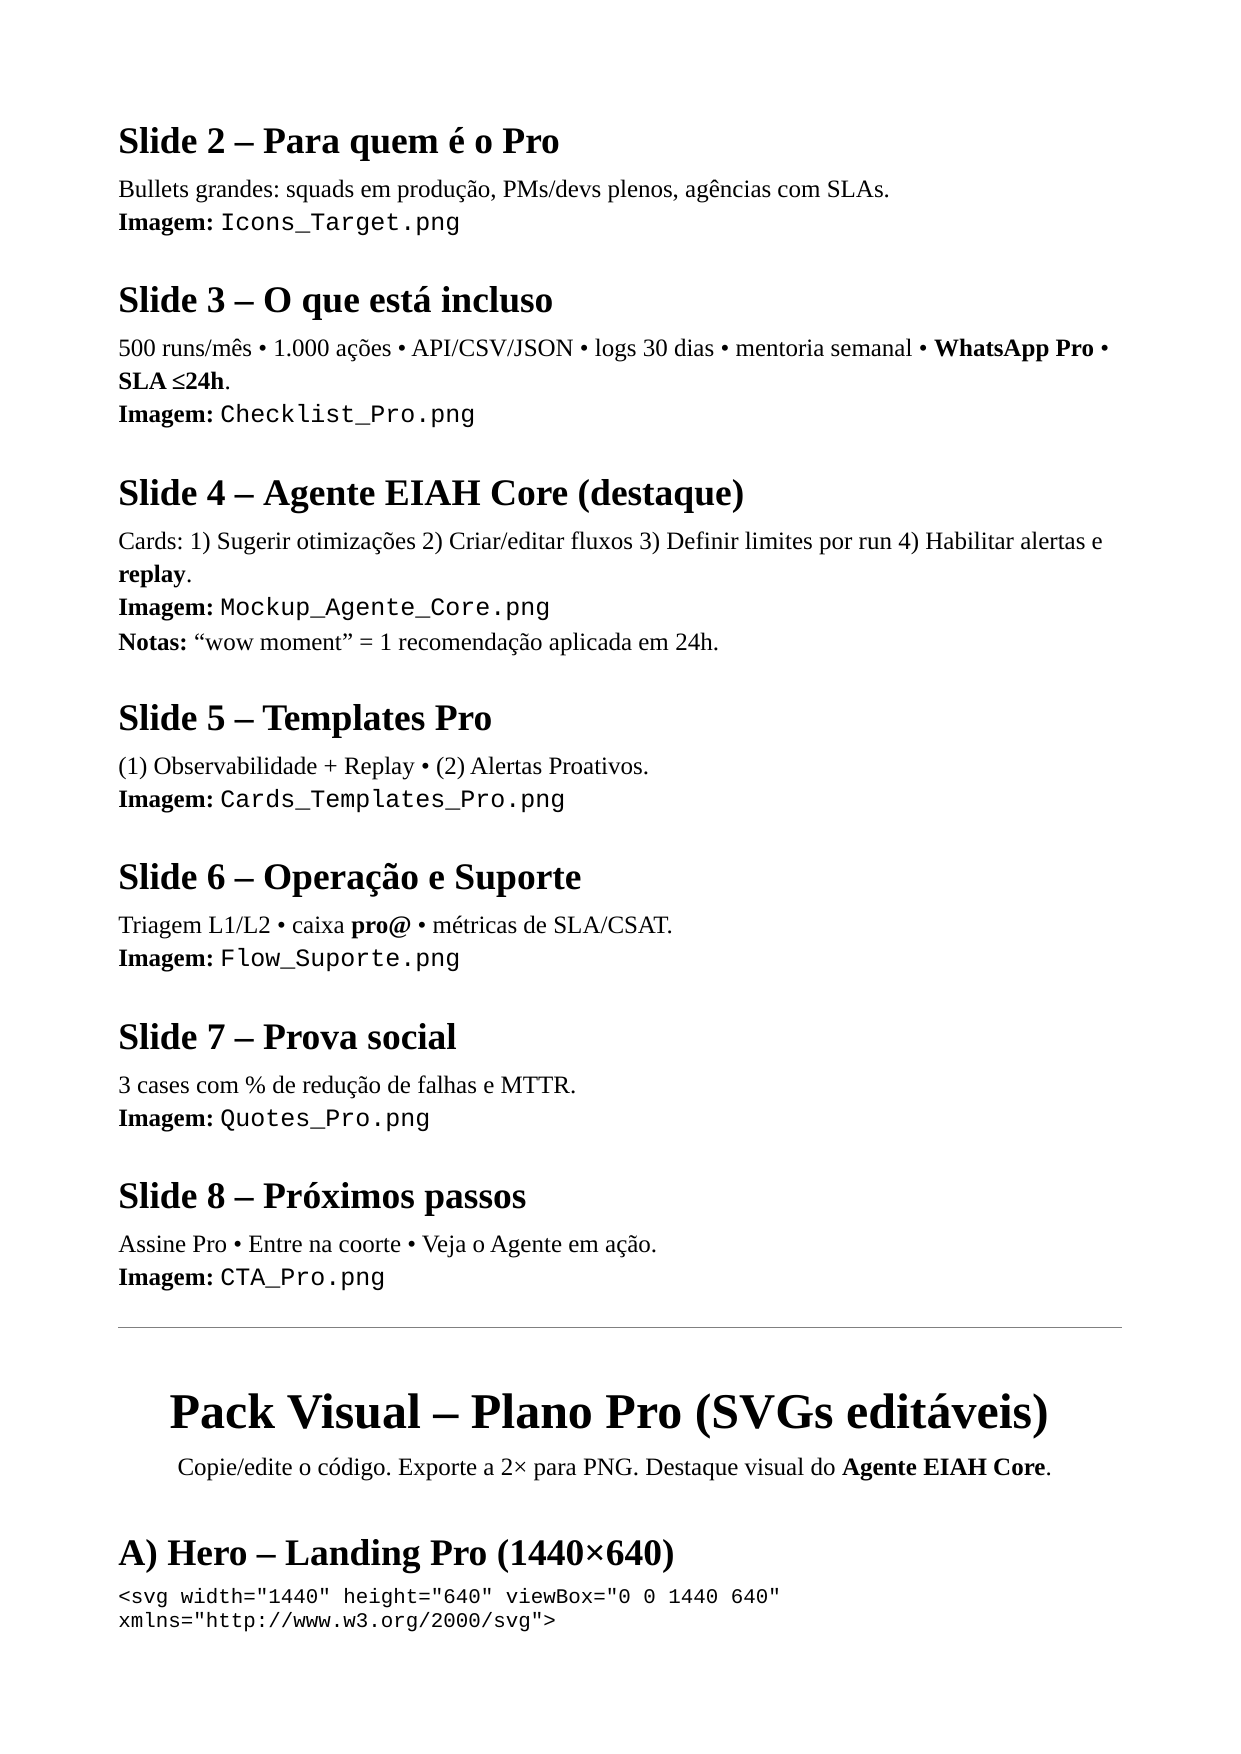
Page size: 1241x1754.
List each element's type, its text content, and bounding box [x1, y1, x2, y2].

text Bullets grandes: squads em produção, PMs/devs plenos, agências com SLAs. Imagem: Icons_Target.png [118, 174, 1122, 238]
text Assine Pro • Entre na coorte • Veja o Agente em ação. Imagem: CTA_Pro.png [118, 1229, 1122, 1293]
text 500 runs/mês • 1.000 ações • API/CSV/JSON • logs 30 dias • mentoria semanal • WhatsApp Pro • SLA ≤24h. Imagem: Checklist_Pro.png [118, 333, 1122, 430]
subtitle 🎨 Pack Visual – Plano Pro (SVGs editáveis) [118, 1382, 1122, 1439]
subtitle Slide 2 – Para quem é o Pro [118, 118, 1122, 161]
subtitle Slide 6 – Operação e Suporte [118, 855, 1122, 898]
subtitle Slide 3 – O que está incluso [118, 278, 1122, 321]
subtitle Slide 4 – Agente EIAH Core (destaque) [118, 470, 1122, 513]
subtitle Slide 8 – Próximos passos [118, 1174, 1122, 1217]
text Cards: 1) Sugerir otimizações 2) Criar/editar fluxos 3) Definir limites por run 4) Habilitar alertas e replay. Imagem: Mockup_Agente_Core.png Notas: “wow moment” = 1 recomendação aplicada em 24h. [118, 526, 1122, 656]
text Copie/edite o código. Exporte a 2× para PNG. Destaque visual do Agente EIAH Core. [177, 1452, 1063, 1480]
text (1) Observabilidade + Replay • (2) Alertas Proativos. Imagem: Cards_Templates_Pro.png [118, 751, 1122, 815]
text 3 cases com % de redução de falhas e MTTR. Imagem: Quotes_Pro.png [118, 1070, 1122, 1134]
subtitle Slide 7 – Prova social [118, 1014, 1122, 1057]
subtitle A) Hero – Landing Pro (1440×640) [118, 1531, 1122, 1574]
text Triagem L1/L2 • caixa pro@ • métricas de SLA/CSAT. Imagem: Flow_Suporte.png [118, 910, 1122, 974]
text <svg width="1440" height="640" viewBox="0 0 1440 640" xmlns="http://www.w3.org/2000/svg"> [118, 1586, 1122, 1634]
subtitle Slide 5 – Templates Pro [118, 695, 1122, 738]
